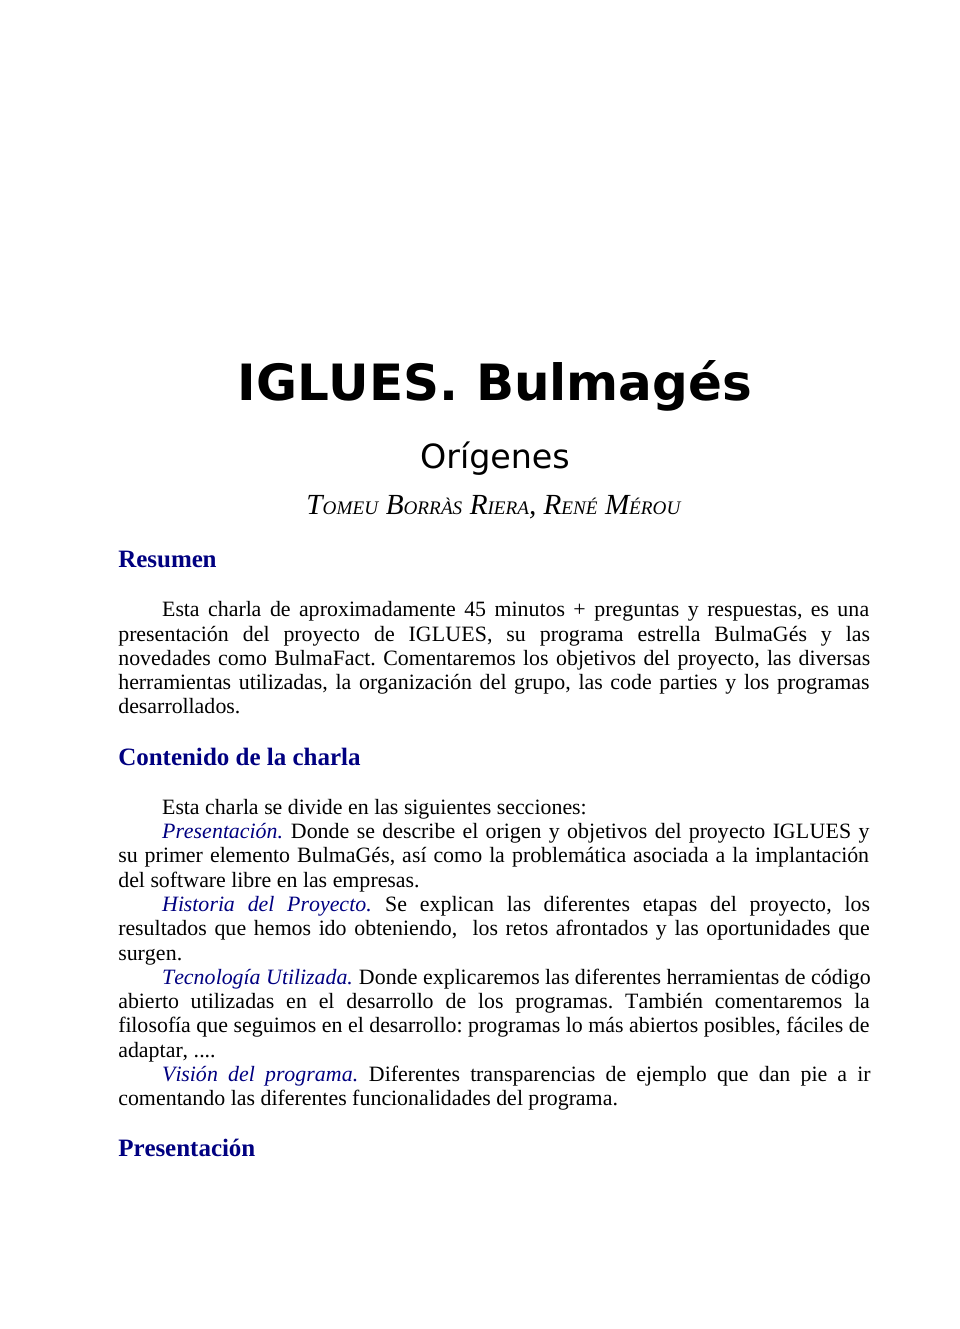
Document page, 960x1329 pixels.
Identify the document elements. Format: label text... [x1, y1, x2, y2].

text Esta charla se divide en las siguientes secciones: [118, 795, 871, 819]
text Esta charla de aproximadamente 45 minutos + preguntas y respuestas, es una presentación del proyecto de IGLUES, su programa estrella BulmaGés y las novedades como BulmaFact. Comentaremos los objetivos del proyecto, las diversas herramientas utilizadas, la organización del grupo, las code parties y los programas desarrollados. [118, 597, 871, 718]
text Visión del programa. Diferentes transparencias de ejemplo que dan pie a ir comentando las diferentes funcionalidades del programa. [118, 1062, 871, 1110]
text Presentación. Donde se describe el origen y objetivos del proyecto IGLUES y su primer elemento BulmaGés, así como la problemática asociada a la implantación del software libre en las empresas. [118, 819, 871, 892]
text Contenido de la charla [118, 743, 871, 771]
text Tomeu Borràs Riera, René Mérou [118, 489, 871, 521]
text Historia del Proyecto. Se explican las diferentes etapas del proyecto, los resultados que hemos ido obteniendo, los retos afrontados y las oportunidades que surgen. [118, 892, 871, 965]
text Presentación [118, 1134, 871, 1162]
text Resumen [118, 545, 871, 573]
subtitle Orígenes [118, 438, 871, 476]
title IGLUES. Bulmagés [118, 354, 871, 413]
text Tecnología Utilizada. Donde explicaremos las diferentes herramientas de código abierto utilizadas en el desarrollo de los programas. También comentaremos la filosofía que seguimos en el desarrollo: programas lo más abiertos posibles, fáciles de adaptar, .... [118, 965, 871, 1062]
